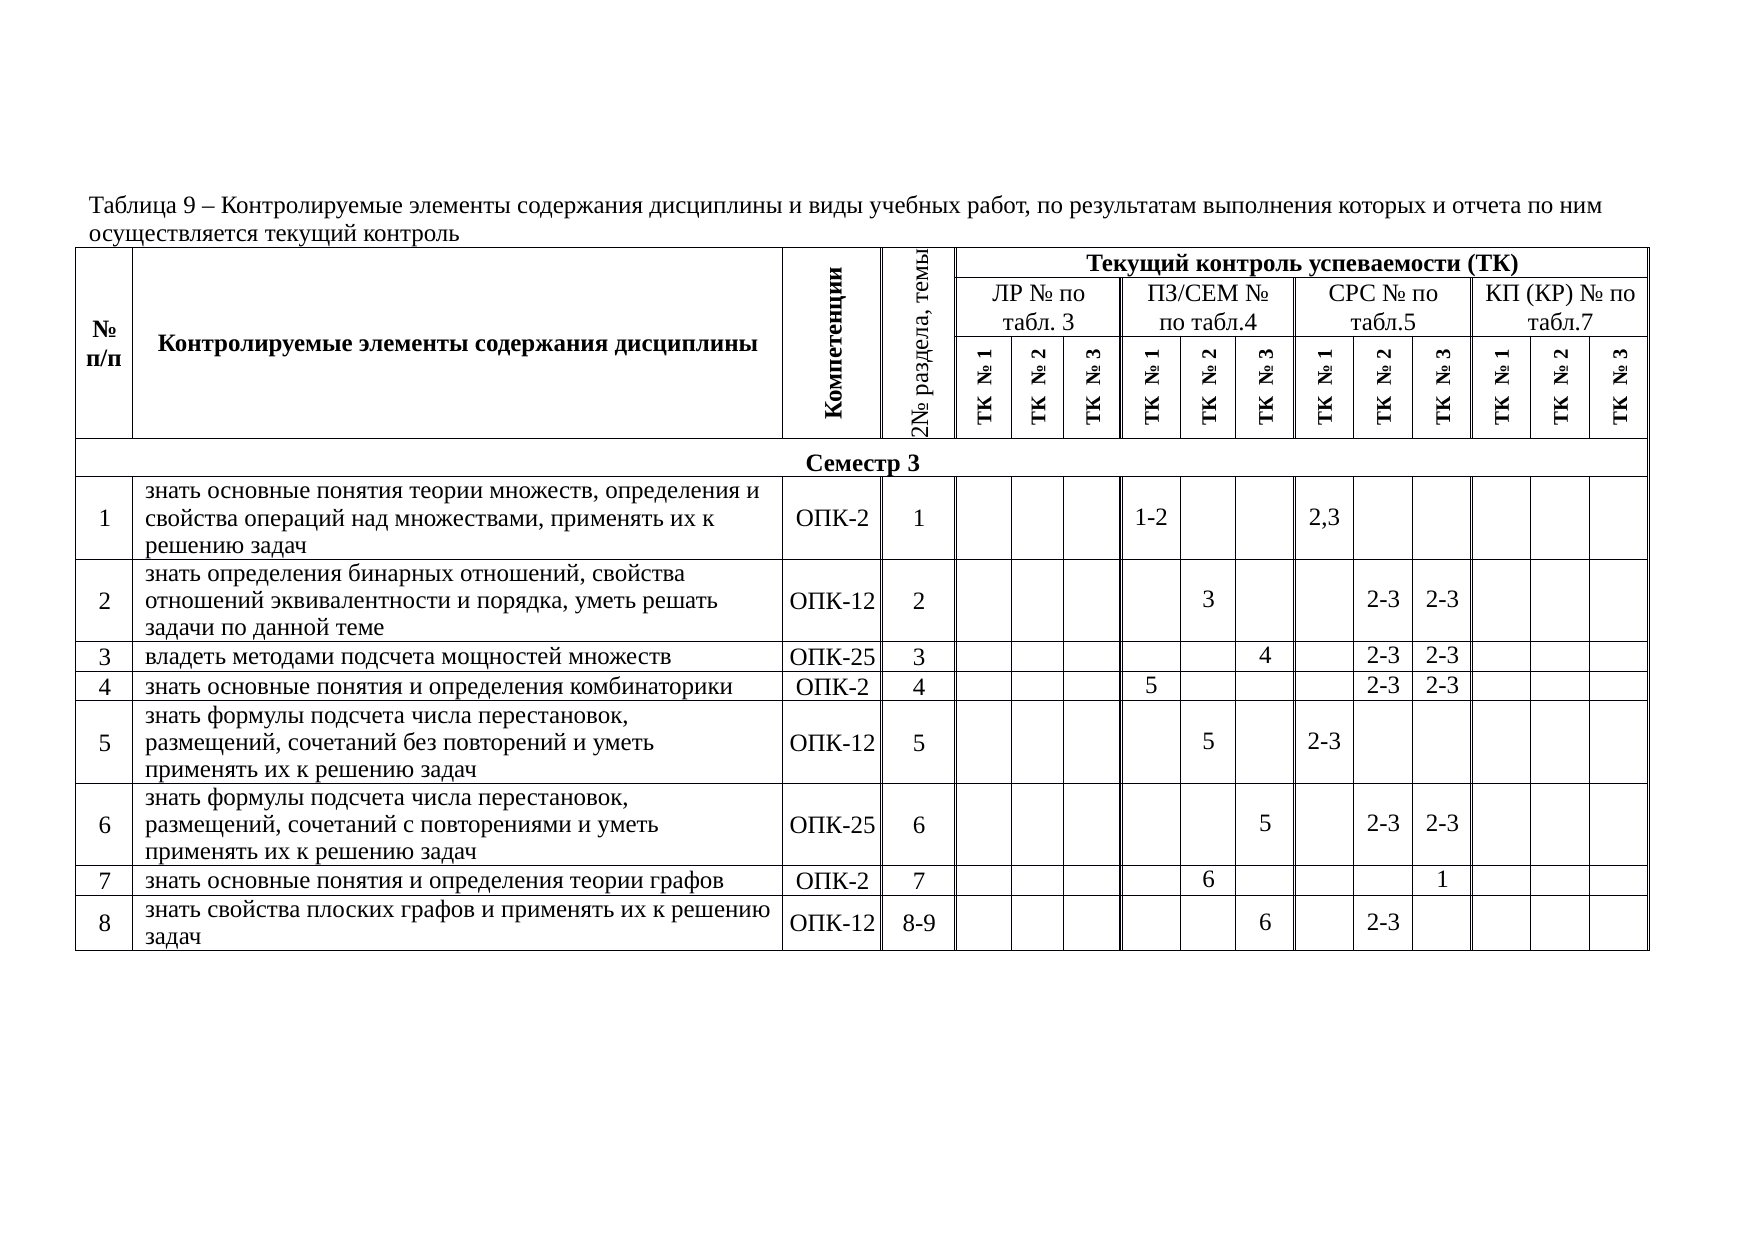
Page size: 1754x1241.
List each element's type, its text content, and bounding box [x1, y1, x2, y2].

table_cell 2-3 [1354, 896, 1412, 950]
table_cell [1354, 477, 1412, 558]
table_cell [1531, 477, 1589, 558]
table_cell 6 [76, 784, 132, 865]
table_cell 6 [1181, 866, 1235, 895]
table_cell [1473, 477, 1530, 558]
table_cell знать основные понятия теории множеств, определения и свойства операций над множествами, применять их к решению задач [133, 477, 782, 558]
table_cell [1064, 642, 1119, 671]
table_cell 8-9 [883, 896, 954, 950]
table_header Текущий контроль успеваемости (ТК) [957, 248, 1647, 277]
table_cell КП (КР) № по табл.7 [1473, 278, 1647, 336]
table_cell знать свойства плоских графов и применять их к решению задач [133, 896, 782, 950]
table_cell 2-3 [1296, 701, 1353, 783]
table_cell ОПК-2 [783, 672, 880, 700]
table_header Компетенции [783, 248, 880, 438]
table_cell знать формулы подсчета числа перестановок, размещений, сочетаний без повторений и уметь применять их к решению задач [133, 701, 782, 783]
table_cell ОПК-12 [783, 896, 880, 950]
table_cell 5 [1181, 701, 1235, 783]
table_cell [1181, 672, 1235, 700]
table_cell 7 [76, 866, 132, 895]
table_cell [957, 477, 1011, 558]
table_cell [1236, 866, 1293, 895]
table_cell ТК № 2 [1012, 337, 1063, 438]
table_cell [1473, 642, 1530, 671]
table_cell 2-3 [1413, 560, 1470, 641]
table_cell [1531, 642, 1589, 671]
text Таблица 9 – Контролируемые элементы содержания дисциплины и виды учебных работ, по результатам выполнения которых и отчета по ним осуществляется текущий контроль [89, 190, 1636, 247]
table_cell ОПК-2 [783, 866, 880, 895]
table_header № раздела, темы по табл. 2 [883, 248, 954, 438]
table_cell [957, 672, 1011, 700]
table_cell [1236, 560, 1293, 641]
table_cell 2-3 [1354, 560, 1412, 641]
table_cell [1531, 866, 1589, 895]
table_cell Семестр 3 [76, 439, 1647, 476]
table_cell ТК № 3 [1236, 337, 1293, 438]
table_cell ПЗ/СЕМ № по табл.4 [1123, 278, 1293, 336]
table_cell ТК № 1 [1296, 337, 1353, 438]
table_cell [1181, 896, 1235, 950]
table_cell [1012, 642, 1063, 671]
table_cell [1064, 560, 1119, 641]
table_cell ОПК-25 [783, 784, 880, 865]
table_cell 2-3 [1354, 672, 1412, 700]
table_cell 2,3 [1296, 477, 1353, 558]
table_cell ТК № 3 [1590, 337, 1647, 438]
table_cell [1531, 896, 1589, 950]
table_cell [1012, 672, 1063, 700]
table_cell 3 [1181, 560, 1235, 641]
table_cell [1590, 701, 1647, 783]
table_cell 7 [883, 866, 954, 895]
table_cell [1590, 784, 1647, 865]
table_header Контролируемые элементы содержания дисциплины [133, 248, 782, 438]
table_cell [957, 642, 1011, 671]
table_cell 4 [1236, 642, 1293, 671]
table_cell владеть методами подсчета мощностей множеств [133, 642, 782, 671]
table_cell [1064, 784, 1119, 865]
table_cell [1012, 560, 1063, 641]
table_cell ОПК-2 [783, 477, 880, 558]
table_cell [1064, 477, 1119, 558]
table_cell СРС № по табл.5 [1296, 278, 1470, 336]
table_cell 5 [883, 701, 954, 783]
table_cell 2 [76, 560, 132, 641]
table_cell знать основные понятия и определения теории графов [133, 866, 782, 895]
table_cell [957, 701, 1011, 783]
table_header № п/п [76, 248, 132, 438]
table_cell ТК № 1 [1123, 337, 1180, 438]
table_cell [1012, 866, 1063, 895]
table_cell ТК № 2 [1531, 337, 1589, 438]
table_cell [1064, 866, 1119, 895]
table_cell [1181, 642, 1235, 671]
table_cell [1590, 672, 1647, 700]
table_cell [1296, 896, 1353, 950]
table_cell [1123, 560, 1180, 641]
table_cell [957, 896, 1011, 950]
table_cell ОПК-12 [783, 701, 880, 783]
table_cell [1123, 701, 1180, 783]
table_cell 1 [76, 477, 132, 558]
table_cell [1296, 642, 1353, 671]
table_cell знать формулы подсчета числа перестановок, размещений, сочетаний с повторениями и уметь применять их к решению задач [133, 784, 782, 865]
table_cell [1012, 784, 1063, 865]
table_cell 6 [1236, 896, 1293, 950]
table_cell 4 [883, 672, 954, 700]
table_cell 6 [883, 784, 954, 865]
table_cell [1012, 701, 1063, 783]
table_cell [957, 866, 1011, 895]
table_cell [1531, 784, 1589, 865]
table_cell 8 [76, 896, 132, 950]
table_cell 1 [1413, 866, 1470, 895]
table_cell 4 [76, 672, 132, 700]
table_cell [1590, 477, 1647, 558]
table_cell 2-3 [1413, 784, 1470, 865]
table_cell 5 [1236, 784, 1293, 865]
table_cell ЛР № по табл. 3 [957, 278, 1119, 336]
table_cell [1531, 672, 1589, 700]
table_cell ОПК-25 [783, 642, 880, 671]
table_cell 1 [883, 477, 954, 558]
table_cell [1473, 560, 1530, 641]
table_cell 2-3 [1413, 672, 1470, 700]
table_cell [1064, 672, 1119, 700]
table_cell [1064, 896, 1119, 950]
table_cell 2 [883, 560, 954, 641]
table_cell [1296, 672, 1353, 700]
table_cell [1413, 477, 1470, 558]
table_cell 3 [883, 642, 954, 671]
table_cell ТК № 3 [1413, 337, 1470, 438]
table_cell [1123, 896, 1180, 950]
table_cell [1413, 896, 1470, 950]
table_cell [1531, 701, 1589, 783]
table_cell [1473, 784, 1530, 865]
table_cell знать определения бинарных отношений, свойства отношений эквивалентности и порядка, уметь решать задачи по данной теме [133, 560, 782, 641]
table_cell [1590, 866, 1647, 895]
table_cell [1012, 896, 1063, 950]
table_cell [957, 560, 1011, 641]
table_cell [1473, 896, 1530, 950]
table_cell 2-3 [1413, 642, 1470, 671]
table_cell [1181, 477, 1235, 558]
table_cell [1473, 866, 1530, 895]
table_cell [1236, 701, 1293, 783]
table_cell [1413, 701, 1470, 783]
table_cell [1354, 701, 1412, 783]
table_cell [1123, 866, 1180, 895]
table_cell [1531, 560, 1589, 641]
table_cell [1296, 866, 1353, 895]
table_cell [1181, 784, 1235, 865]
table_cell 2-3 [1354, 642, 1412, 671]
table_cell [1590, 896, 1647, 950]
table_cell [1064, 701, 1119, 783]
table_cell 3 [76, 642, 132, 671]
table_cell 1-2 [1123, 477, 1180, 558]
table_cell [1473, 672, 1530, 700]
table_cell ТК № 3 [1064, 337, 1119, 438]
table_cell [1473, 701, 1530, 783]
table_cell ТК № 2 [1181, 337, 1235, 438]
table_cell ТК № 1 [1473, 337, 1530, 438]
table_cell [1236, 672, 1293, 700]
table_cell 5 [76, 701, 132, 783]
table_cell ТК № 2 [1354, 337, 1412, 438]
table_cell [1236, 477, 1293, 558]
table_cell знать основные понятия и определения комбинаторики [133, 672, 782, 700]
table_cell [1123, 642, 1180, 671]
table_cell [957, 784, 1011, 865]
table_cell ТК № 1 [957, 337, 1011, 438]
table_cell 5 [1123, 672, 1180, 700]
table_cell [1590, 642, 1647, 671]
table_cell [1012, 477, 1063, 558]
table_cell [1354, 866, 1412, 895]
table_cell ОПК-12 [783, 560, 880, 641]
table_cell [1590, 560, 1647, 641]
table_cell [1296, 784, 1353, 865]
table_cell [1123, 784, 1180, 865]
table_cell [1296, 560, 1353, 641]
table_cell 2-3 [1354, 784, 1412, 865]
